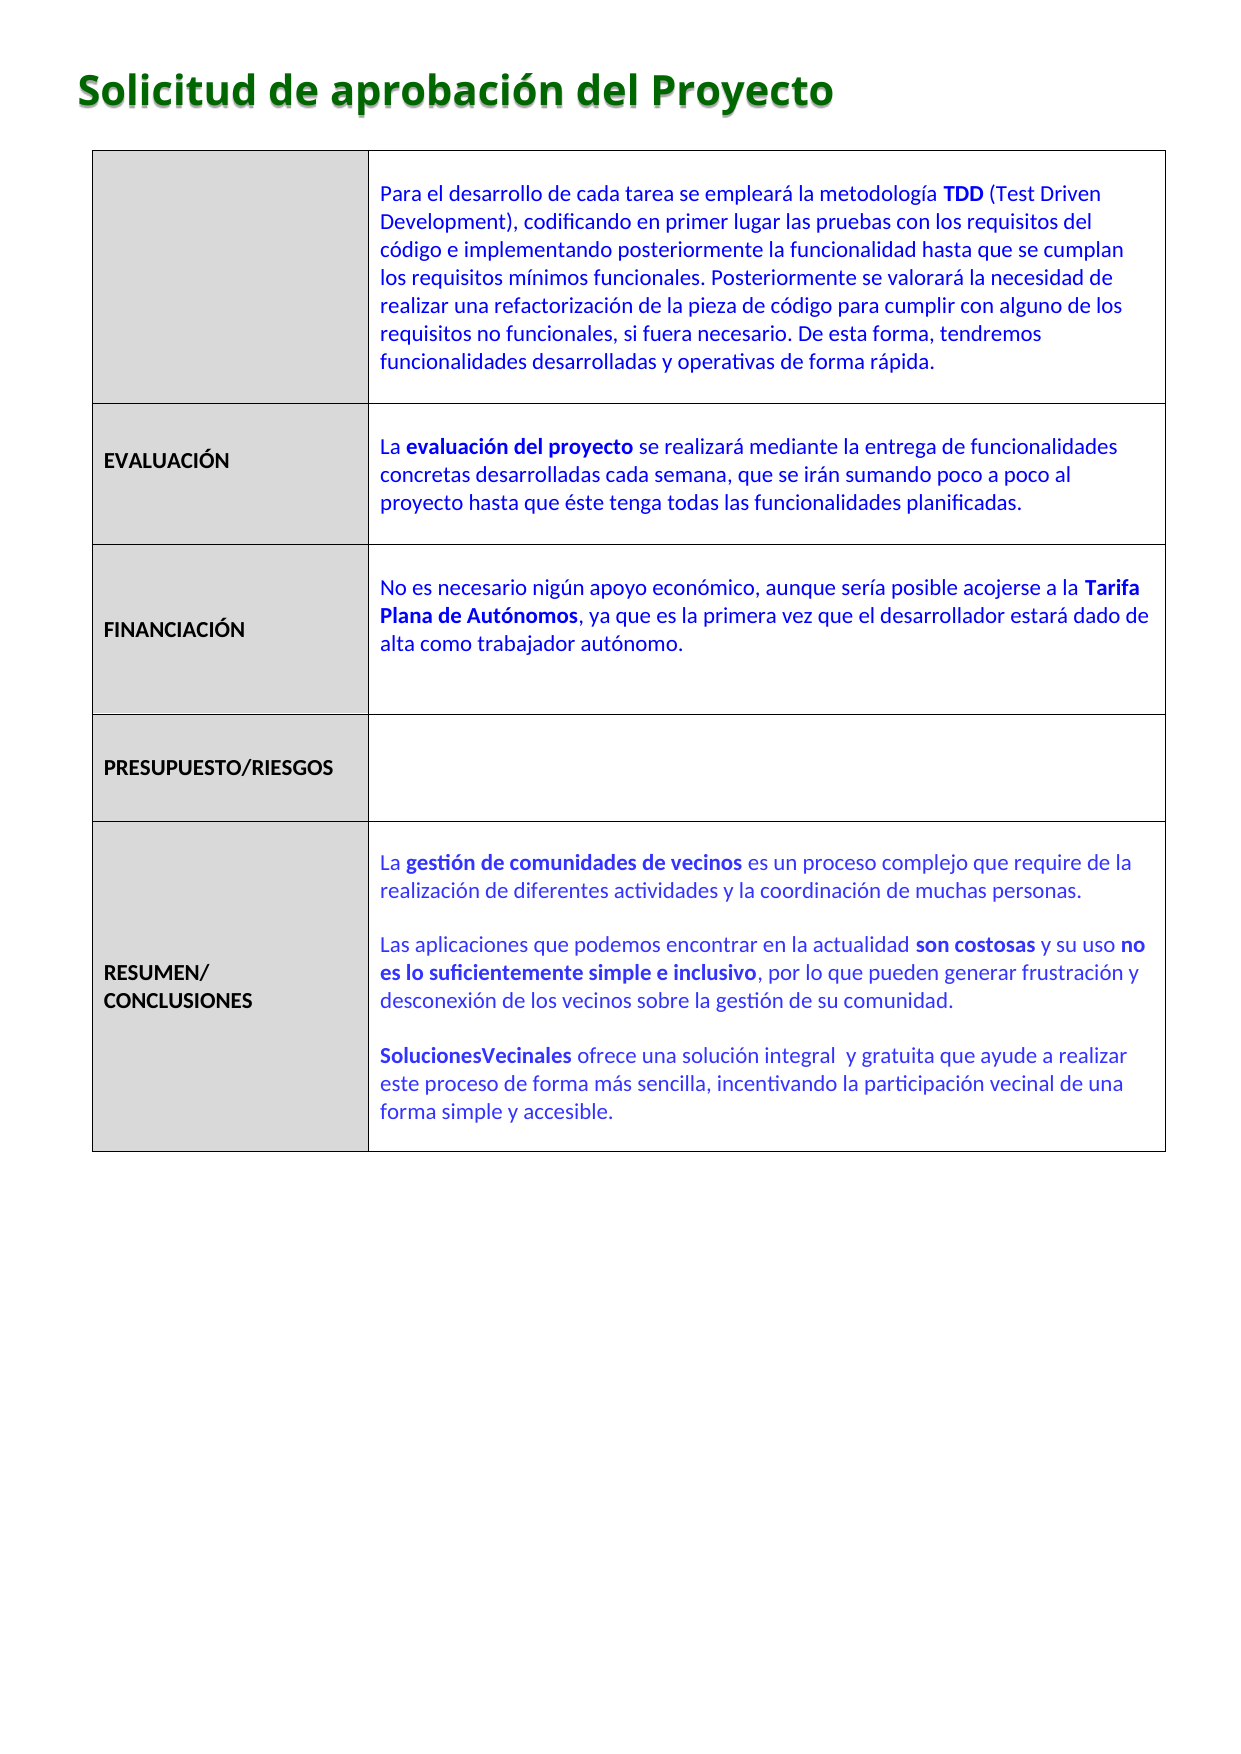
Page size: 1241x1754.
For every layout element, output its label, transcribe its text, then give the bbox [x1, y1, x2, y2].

table_cell FINANCIACIÓN [93, 545, 368, 713]
table_cell [93, 151, 368, 403]
table_cell PRESUPUESTO/RIESGOS [93, 715, 368, 821]
table_cell RESUMEN/CONCLUSIONES [93, 822, 368, 1151]
table_cell La evaluación del proyecto se realizará mediante la entrega de funcionalidades concretas desarrolladas cada semana, que se irán sumando poco a poco al proyecto hasta que éste tenga todas las funcionalidades planificadas. [369, 404, 1165, 544]
table_cell Para el desarrollo de cada tarea se empleará la metodología TDD (Test Driven Development), codificando en primer lugar las pruebas con los requisitos del código e implementando posteriormente la funcionalidad hasta que se cumplan los requisitos mínimos funcionales. Posteriormente se valorará la necesidad de realizar una refactorización de la pieza de código para cumplir con alguno de los requisitos no funcionales, si fuera necesario. De esta forma, tendremos funcionalidades desarrolladas y operativas de forma rápida. [369, 151, 1165, 403]
table_cell La gestión de comunidades de vecinos es un proceso complejo que require de la realización de diferentes actividades y la coordinación de muchas personas. Las aplicaciones que podemos encontrar en la actualidad son costosas y su uso no es lo suficientemente simple e inclusivo, por lo que pueden generar frustración y desconexión de los vecinos sobre la gestión de su comunidad. SolucionesVecinales ofrece una solución integral y gratuita que ayude a realizar este proceso de forma más sencilla, incentivando la participación vecinal de una forma simple y accesible. [369, 822, 1165, 1151]
table_cell EVALUACIÓN [93, 404, 368, 544]
table_cell [369, 715, 1165, 821]
table_cell No es necesario nigún apoyo económico, aunque sería posible acojerse a la Tarifa Plana de Autónomos, ya que es la primera vez que el desarrollador estará dado de alta como trabajador autónomo. [369, 545, 1165, 713]
